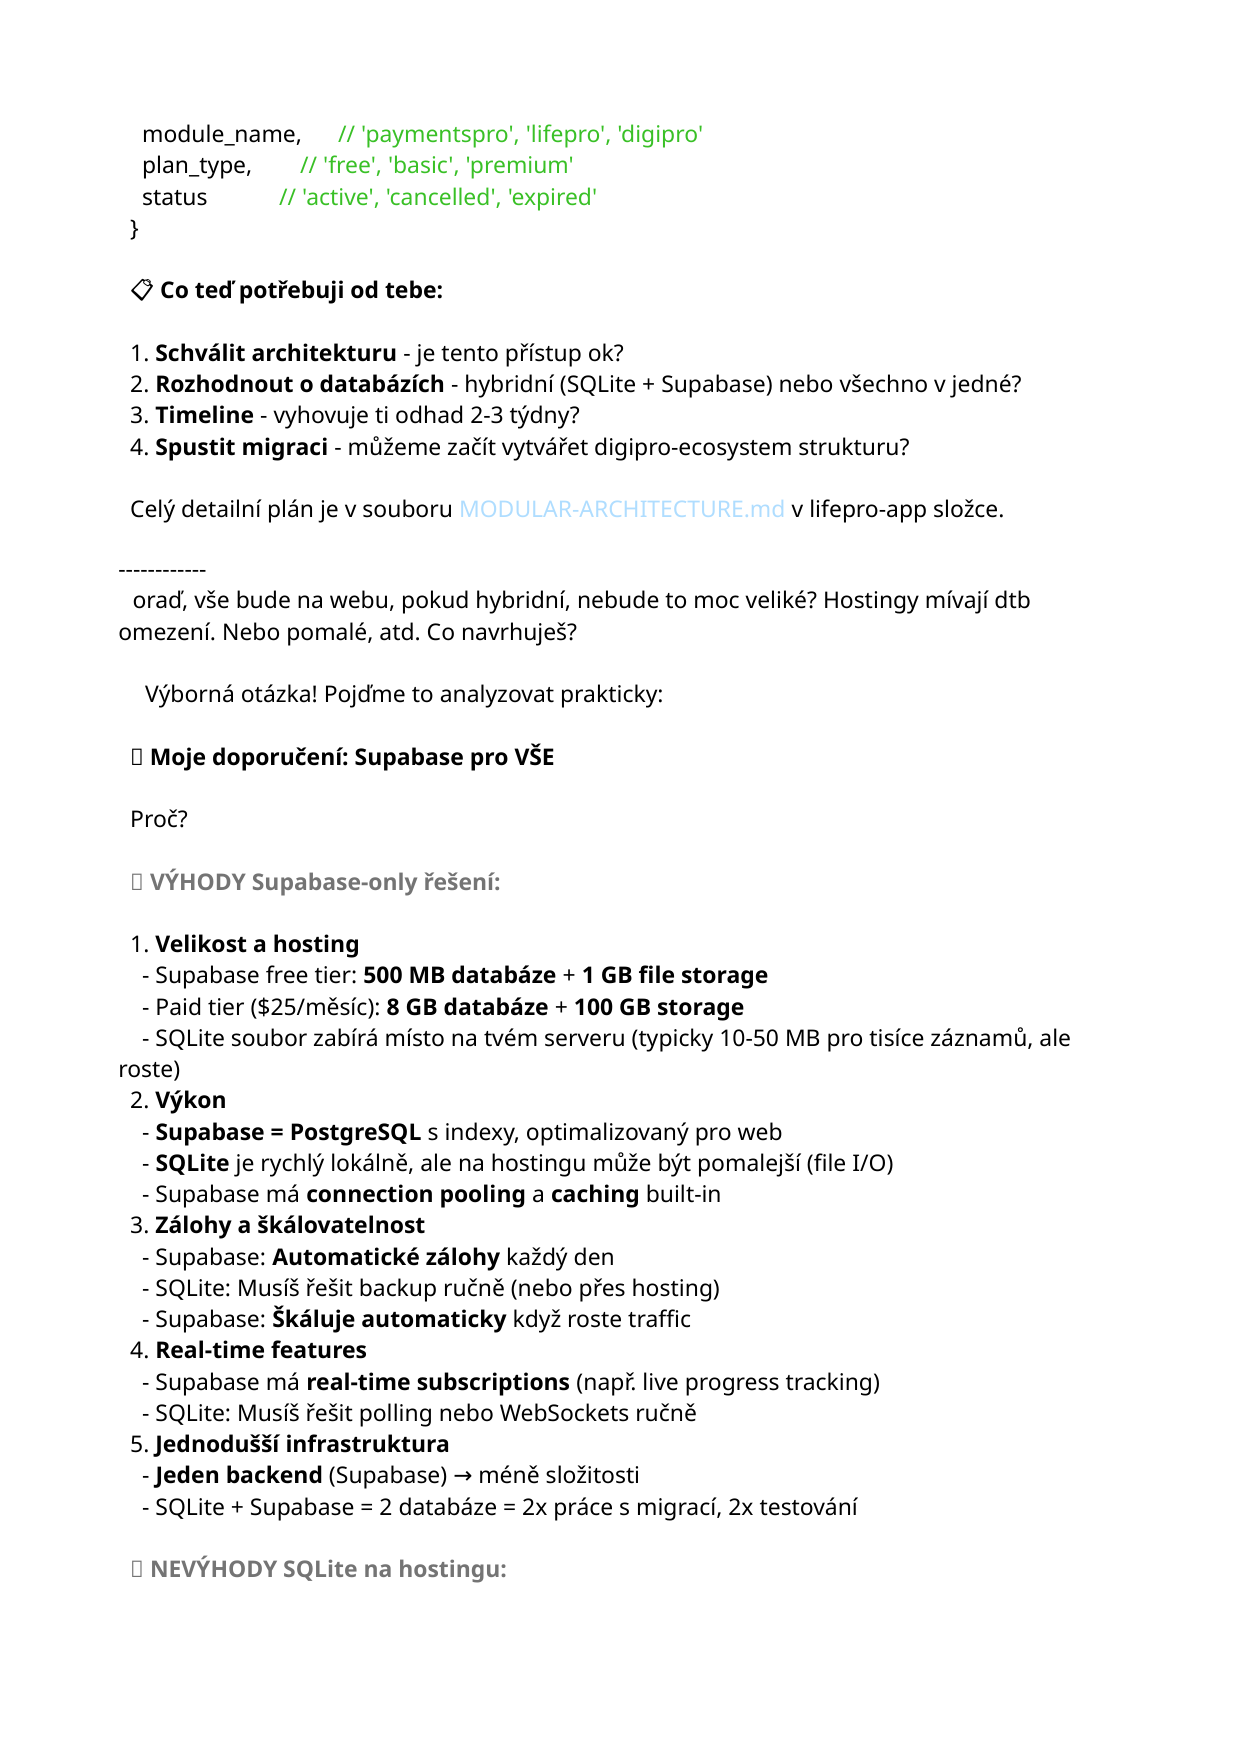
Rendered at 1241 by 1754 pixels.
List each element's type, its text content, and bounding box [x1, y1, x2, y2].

text - Supabase: Škáluje automaticky když roste traffic [118, 1303, 1122, 1334]
text - Supabase free tier: 500 MB databáze + 1 GB file storage [118, 959, 1122, 991]
text 4. Real-time features [118, 1334, 1122, 1366]
text 1. Schválit architekturu - je tento přístup ok? [118, 337, 1122, 368]
text module_name, // 'paymentspro', 'lifepro', 'digipro' [118, 118, 1122, 149]
text 2. Výkon [118, 1084, 1122, 1116]
text plan_type, // 'free', 'basic', 'premium' [118, 149, 1122, 181]
text 3. Timeline - vyhovuje ti odhad 2-3 týdny? [118, 399, 1122, 431]
text - SQLite: Musíš řešit backup ručně (nebo přes hosting) [118, 1272, 1122, 1303]
text Celý detailní plán je v souboru MODULAR-ARCHITECTURE.md v lifepro-app složce. [118, 493, 1122, 524]
text 🎯 Moje doporučení: Supabase pro VŠE [118, 741, 1122, 772]
text 3. Zálohy a škálovatelnost [118, 1209, 1122, 1241]
text ❌ NEVÝHODY SQLite na hostingu: [118, 1553, 1122, 1584]
text - Supabase = PostgreSQL s indexy, optimalizovaný pro web [118, 1116, 1122, 1147]
text - Supabase má real-time subscriptions (např. live progress tracking) [118, 1366, 1122, 1397]
text poraď, vše bude na webu, pokud hybridní, nebude to moc veliké? Hostingy mívají dtb omezení. Nebo pomalé, atd. Co navrhuješ? [118, 584, 1122, 647]
text 5. Jednodušší infrastruktura [118, 1428, 1122, 1459]
text - Supabase: Automatické zálohy každý den [118, 1241, 1122, 1272]
text - SQLite soubor zabírá místo na tvém serveru (typicky 10-50 MB pro tisíce záznamů, ale roste) [118, 1022, 1122, 1084]
text - SQLite je rychlý lokálně, ale na hostingu může být pomalejší (file I/O) [118, 1147, 1122, 1178]
text } [118, 212, 1122, 243]
text Proč? [118, 803, 1122, 834]
text status // 'active', 'cancelled', 'expired' [118, 181, 1122, 212]
text ------------ [118, 553, 1122, 584]
text 4. Spustit migraci - můžeme začít vytvářet digipro-ecosystem strukturu? [118, 431, 1122, 462]
text ✅ VÝHODY Supabase-only řešení: [118, 866, 1122, 897]
text 📋 Co teď potřebuji od tebe: [118, 274, 1122, 306]
text - Jeden backend (Supabase) → méně složitosti [118, 1459, 1122, 1491]
text - Supabase má connection pooling a caching built-in [118, 1178, 1122, 1209]
text ⏺ Výborná otázka! Pojďme to analyzovat prakticky: [118, 678, 1122, 709]
text 2. Rozhodnout o databázích - hybridní (SQLite + Supabase) nebo všechno v jedné? [118, 368, 1122, 399]
text - SQLite: Musíš řešit polling nebo WebSockets ručně [118, 1397, 1122, 1428]
text - SQLite + Supabase = 2 databáze = 2x práce s migrací, 2x testování [118, 1491, 1122, 1522]
text 1. Velikost a hosting [118, 928, 1122, 959]
text - Paid tier ($25/měsíc): 8 GB databáze + 100 GB storage [118, 991, 1122, 1022]
